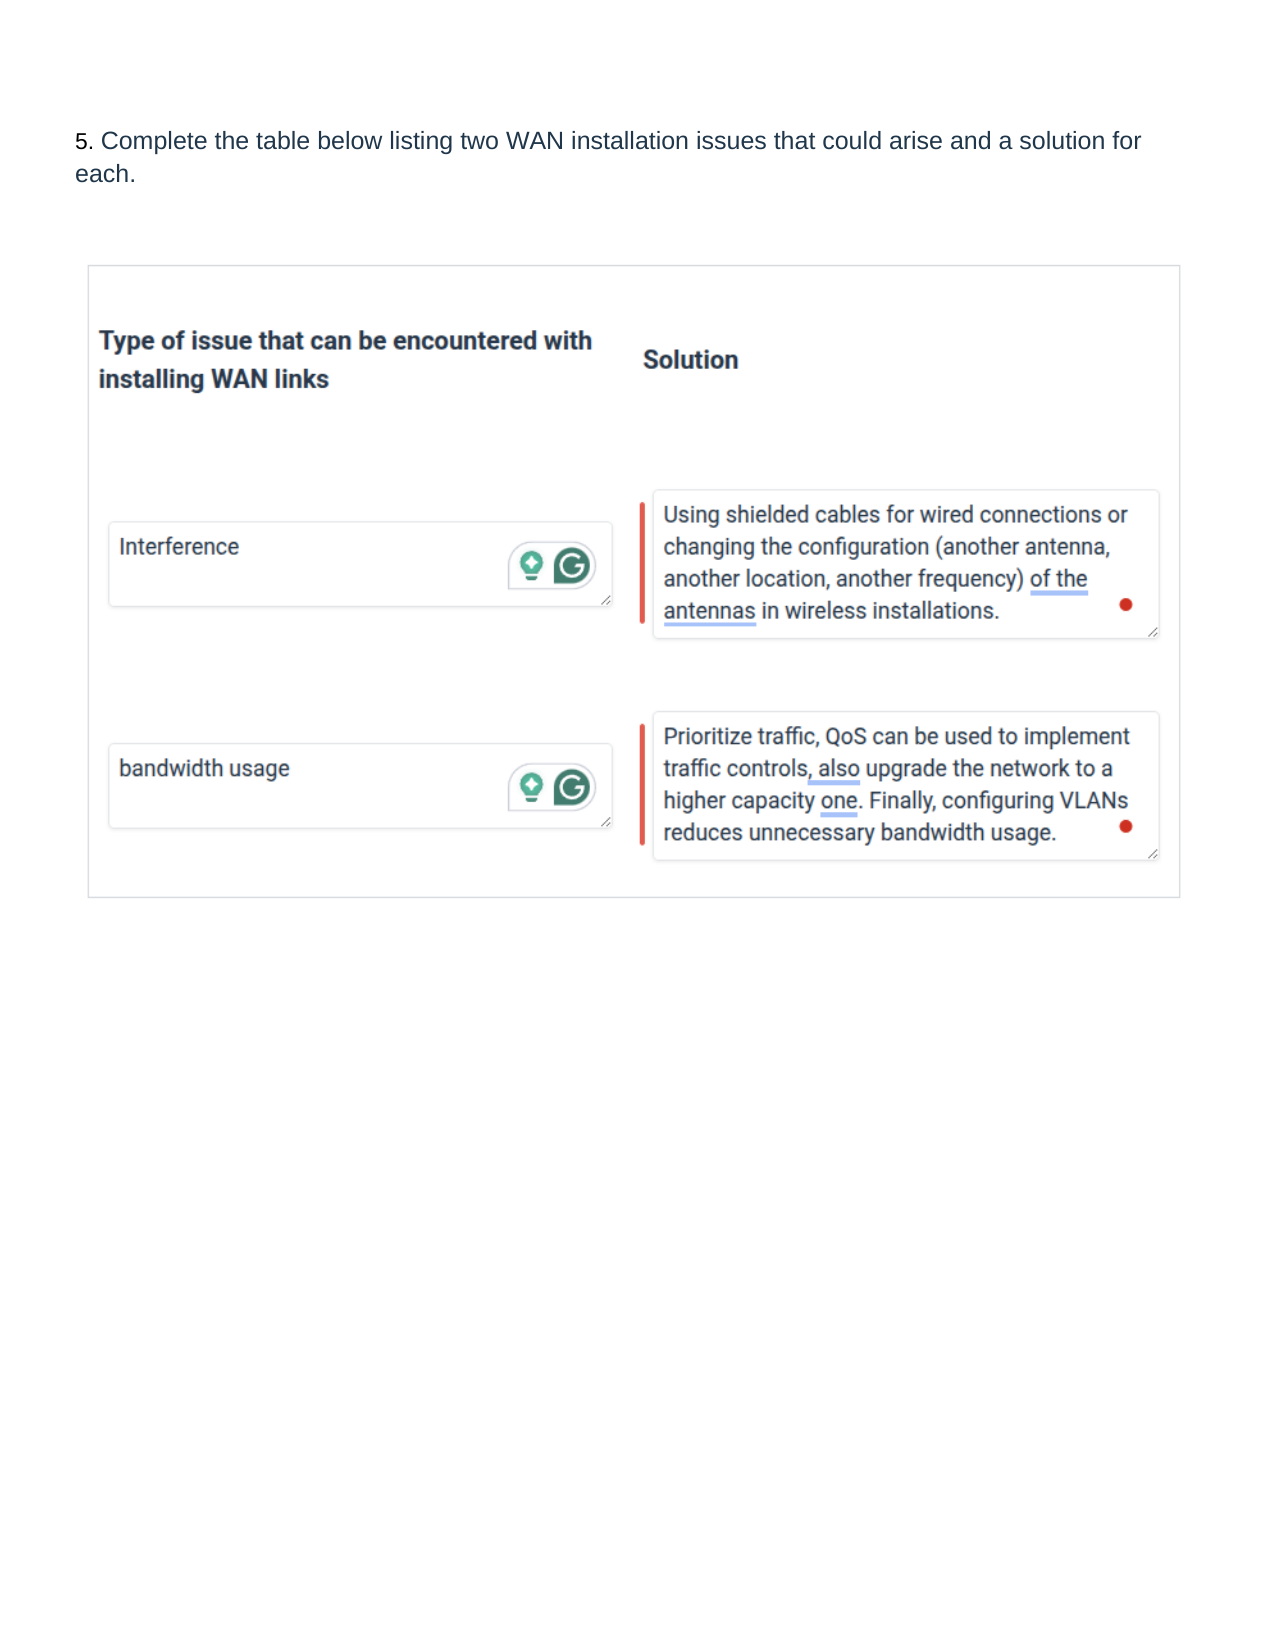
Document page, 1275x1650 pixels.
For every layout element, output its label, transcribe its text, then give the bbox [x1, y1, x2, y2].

picture [75, 242, 1200, 911]
text 5. Complete the table below listing two WAN installation issues that could arise and a solution for each. [75, 126, 1200, 218]
